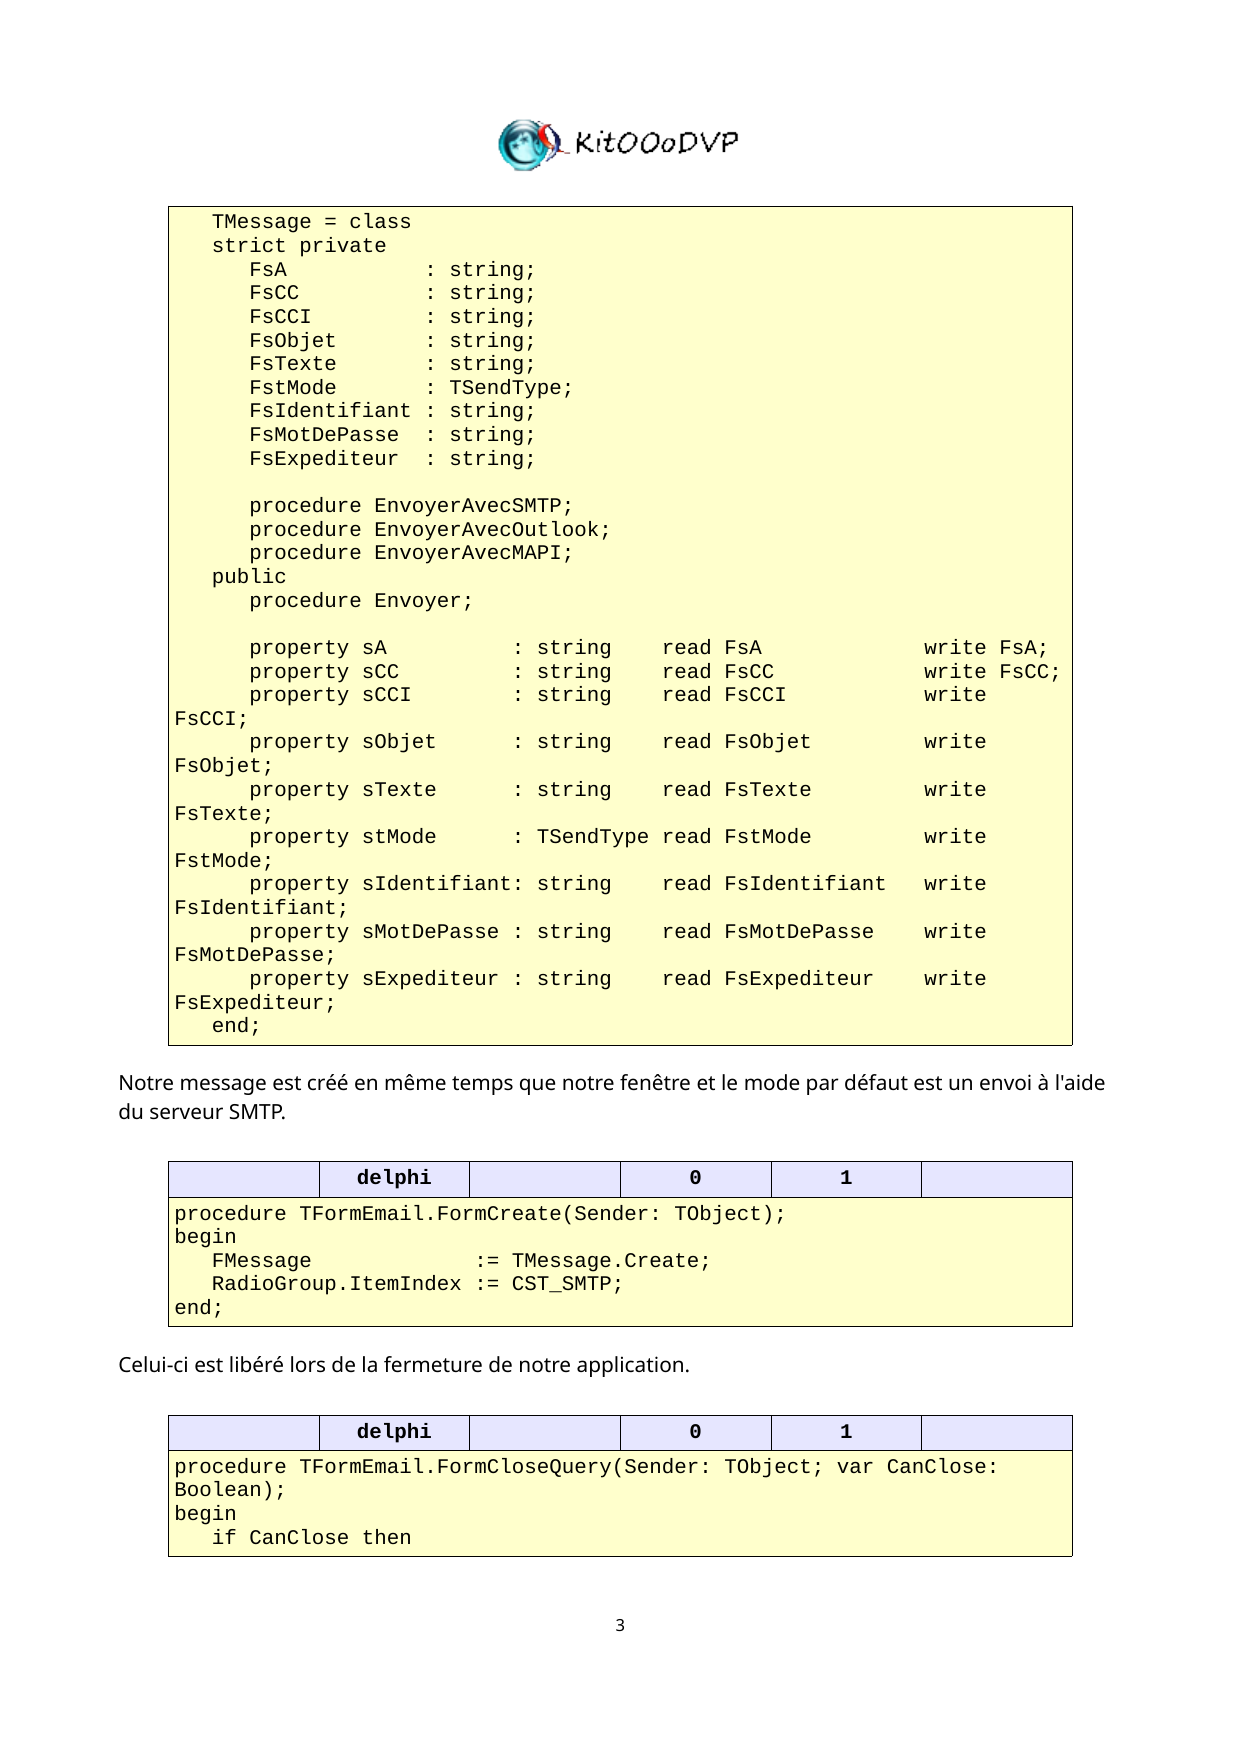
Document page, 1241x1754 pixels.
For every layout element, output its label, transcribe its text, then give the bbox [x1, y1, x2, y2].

table_cell TMessage = class strict private FsA : string; FsCC : string; FsCCI : string; FsObjet : string; FsTexte : string; FstMode : TSendType; FsIdentifiant : string; FsMotDePasse : string; FsExpediteur : string; procedure EnvoyerAvecSMTP; procedure EnvoyerAvecOutlook; procedure EnvoyerAvecMAPI; public procedure Envoyer; property sA : string read FsA write FsA; property sCC : string read FsCC write FsCC; property sCCI : string read FsCCI write FsCCI; property sObjet : string read FsObjet write FsObjet; property sTexte : string read FsTexte write FsTexte; property stMode : TSendType read FstMode write FstMode; property sIdentifiant: string read FsIdentifiant write FsIdentifiant; property sMotDePasse : string read FsMotDePasse write FsMotDePasse; property sExpediteur : string read FsExpediteur write FsExpediteur; end; [169, 207, 1072, 1045]
table_header [922, 1416, 1072, 1450]
table_header [922, 1162, 1072, 1197]
table_header 0 [621, 1162, 771, 1197]
table_cell procedure TFormEmail.FormCreate(Sender: TObject); begin FMessage := TMessage.Create; RadioGroup.ItemIndex := CST_SMTP; end; [169, 1198, 1072, 1326]
table_header delphi [320, 1162, 469, 1197]
text Celui-ci est libéré lors de la fermeture de notre application. [118, 1350, 1122, 1379]
table_header [169, 1416, 319, 1450]
picture [497, 118, 743, 173]
table_header 0 [621, 1416, 771, 1450]
table_header [169, 1162, 319, 1197]
table_header [470, 1162, 620, 1197]
table_cell procedure TFormEmail.FormCloseQuery(Sender: TObject; var CanClose: Boolean); begin if CanClose then [169, 1451, 1072, 1556]
text Notre message est créé en même temps que notre fenêtre et le mode par défaut est un envoi à l'aide du serveur SMTP. [118, 1068, 1122, 1125]
table_header 1 [772, 1416, 921, 1450]
table_header delphi [320, 1416, 469, 1450]
table_header [470, 1416, 620, 1450]
table_header 1 [772, 1162, 921, 1197]
